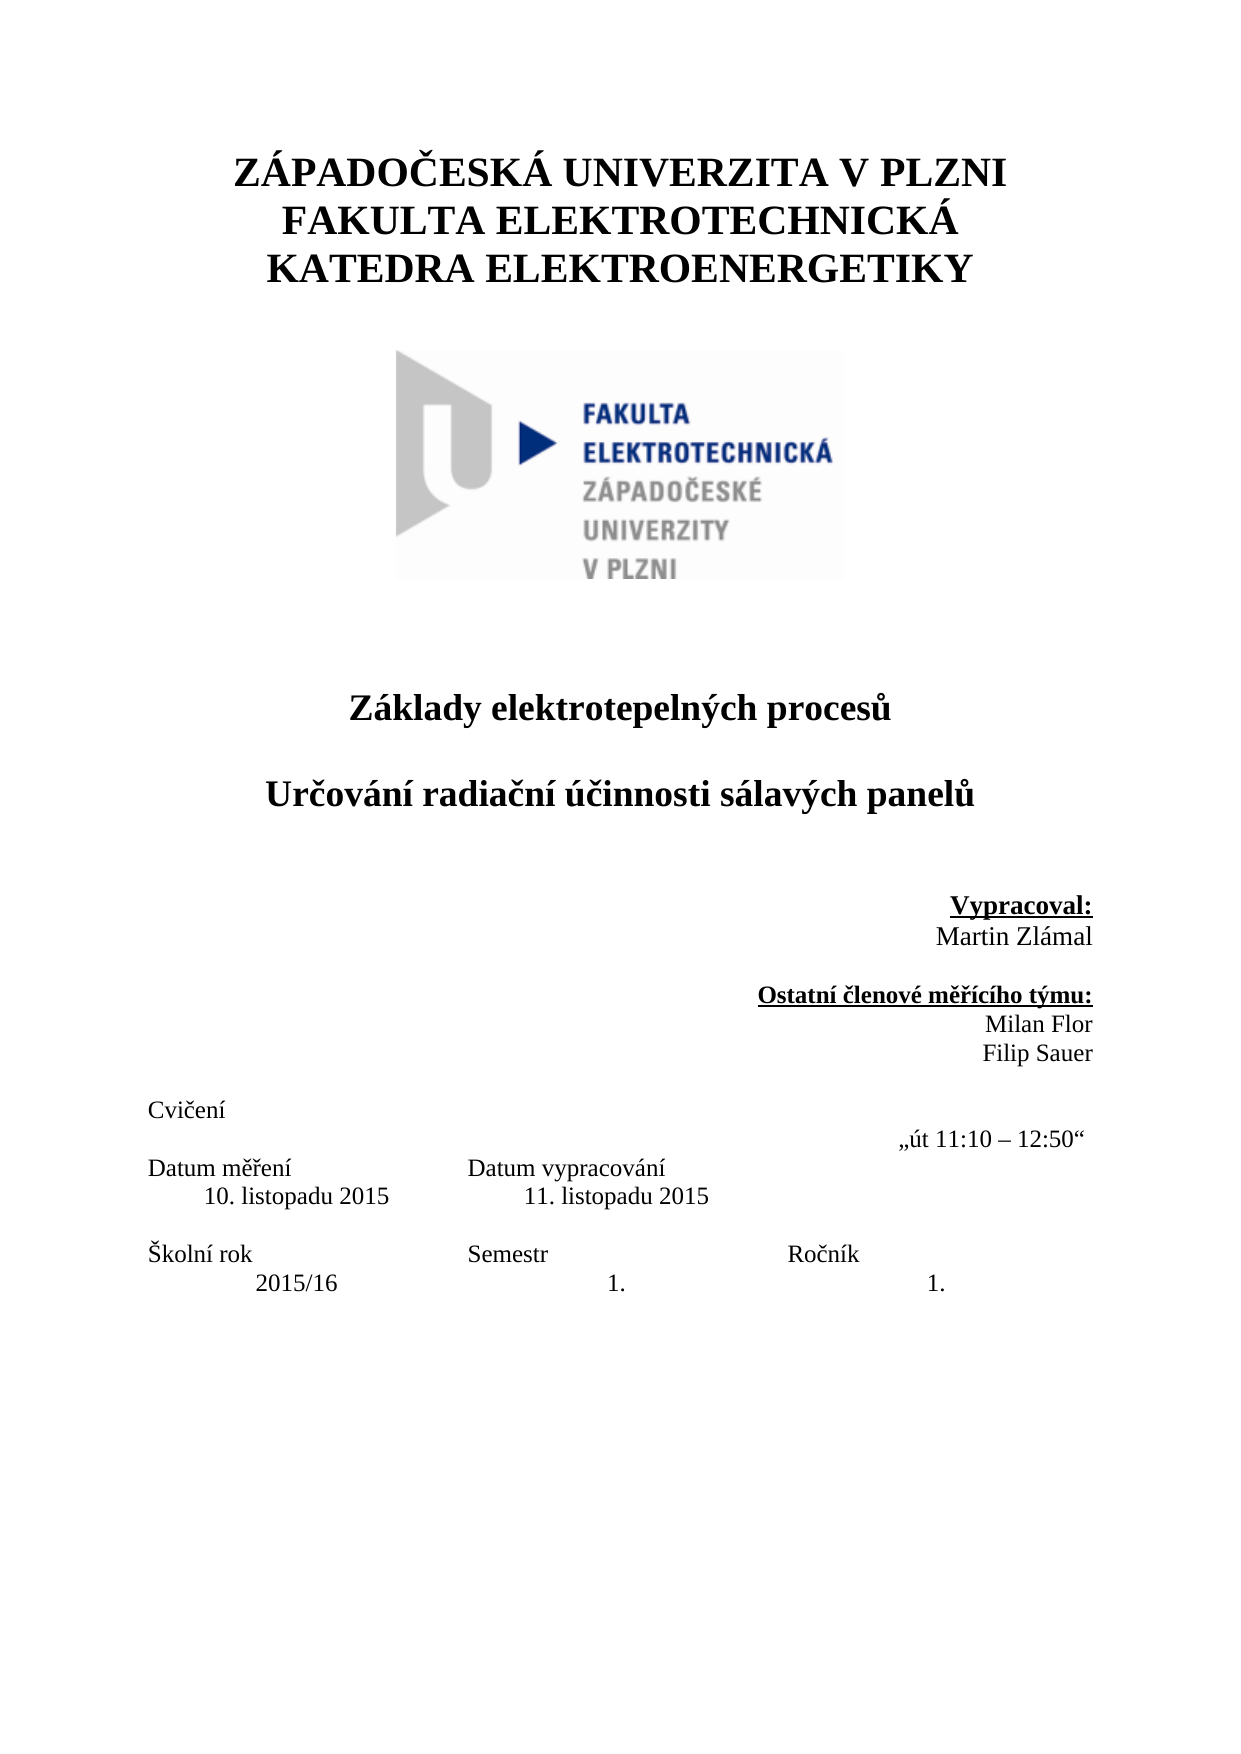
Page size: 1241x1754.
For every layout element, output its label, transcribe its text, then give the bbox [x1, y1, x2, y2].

table_cell Školní rok 2015/16 [136, 1239, 456, 1325]
picture [395, 350, 845, 579]
table_header Cvičení „út 11:10 – 12:50“ [136, 1095, 1096, 1153]
subtitle ZÁPADOČESKÁ UNIVERZITA V PLZNI [148, 148, 1092, 196]
subtitle Určování radiační účinnosti sálavých panelů [148, 772, 1092, 815]
text Filip Sauer [148, 1038, 1092, 1066]
table_cell Datum měření 10. listopadu 2015 [136, 1153, 456, 1239]
table_cell Datum vypracování 11. listopadu 2015 [456, 1153, 776, 1239]
text Ostatní členové měřícího týmu: [148, 980, 1092, 1009]
subtitle Základy elektrotepelných procesů [148, 685, 1092, 728]
table_cell Ročník 1. [776, 1239, 1096, 1325]
text Vypracoval: [664, 889, 1092, 920]
text Milan Flor [148, 1009, 1092, 1038]
subtitle Martin Zlámal [930, 920, 1092, 951]
subtitle KATEDRA ELEKTROENERGETIKY [148, 243, 1092, 291]
table_cell Semestr 1. [456, 1239, 776, 1325]
subtitle FAKULTA ELEKTROTECHNICKÁ [148, 196, 1092, 243]
table_cell [776, 1153, 1096, 1239]
